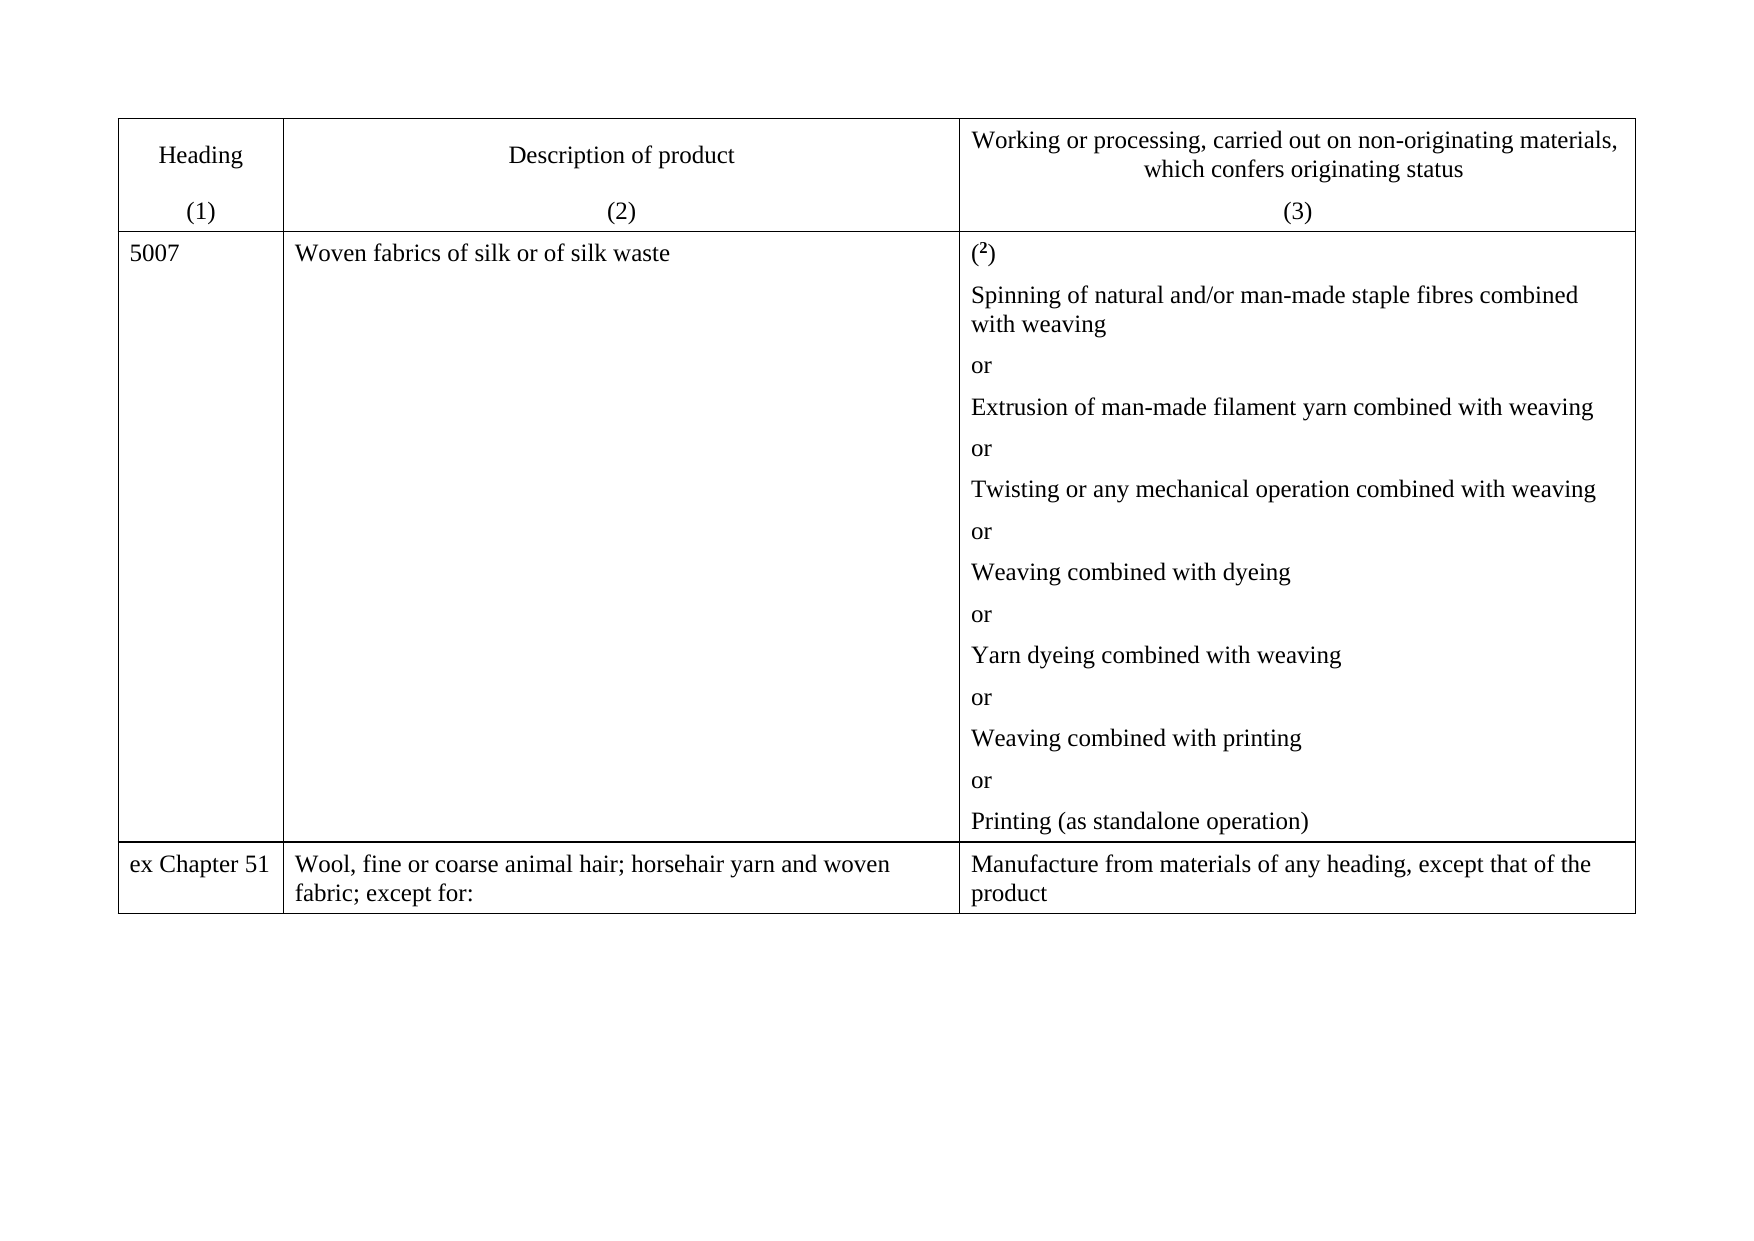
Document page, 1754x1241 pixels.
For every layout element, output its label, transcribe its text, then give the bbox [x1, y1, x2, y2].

table_cell (2) [284, 190, 959, 231]
table_header Heading [119, 119, 283, 189]
table_cell (3) [960, 190, 1635, 231]
table_cell 5007 [119, 232, 283, 841]
table_cell ex Chapter 51 [119, 843, 283, 913]
table_cell Wool, fine or coarse animal hair; horsehair yarn and woven fabric; except for: [284, 843, 959, 913]
table_header Working or processing, carried out on non‑originating materials, which confers originating status [960, 119, 1635, 189]
table_cell (1) [119, 190, 283, 231]
table_header Description of product [284, 119, 959, 189]
table_cell (2) Spinning of natural and/or man-made staple fibres combined with weaving or Extrusion of man-made filament yarn combined with weaving or Twisting or any mechanical operation combined with weaving or Weaving combined with dyeing or Yarn dyeing combined with weaving or Weaving combined with printing or Printing (as standalone operation) [960, 232, 1635, 841]
table_cell Woven fabrics of silk or of silk waste [284, 232, 959, 841]
table_cell Manufacture from materials of any heading, except that of the product [960, 843, 1635, 913]
